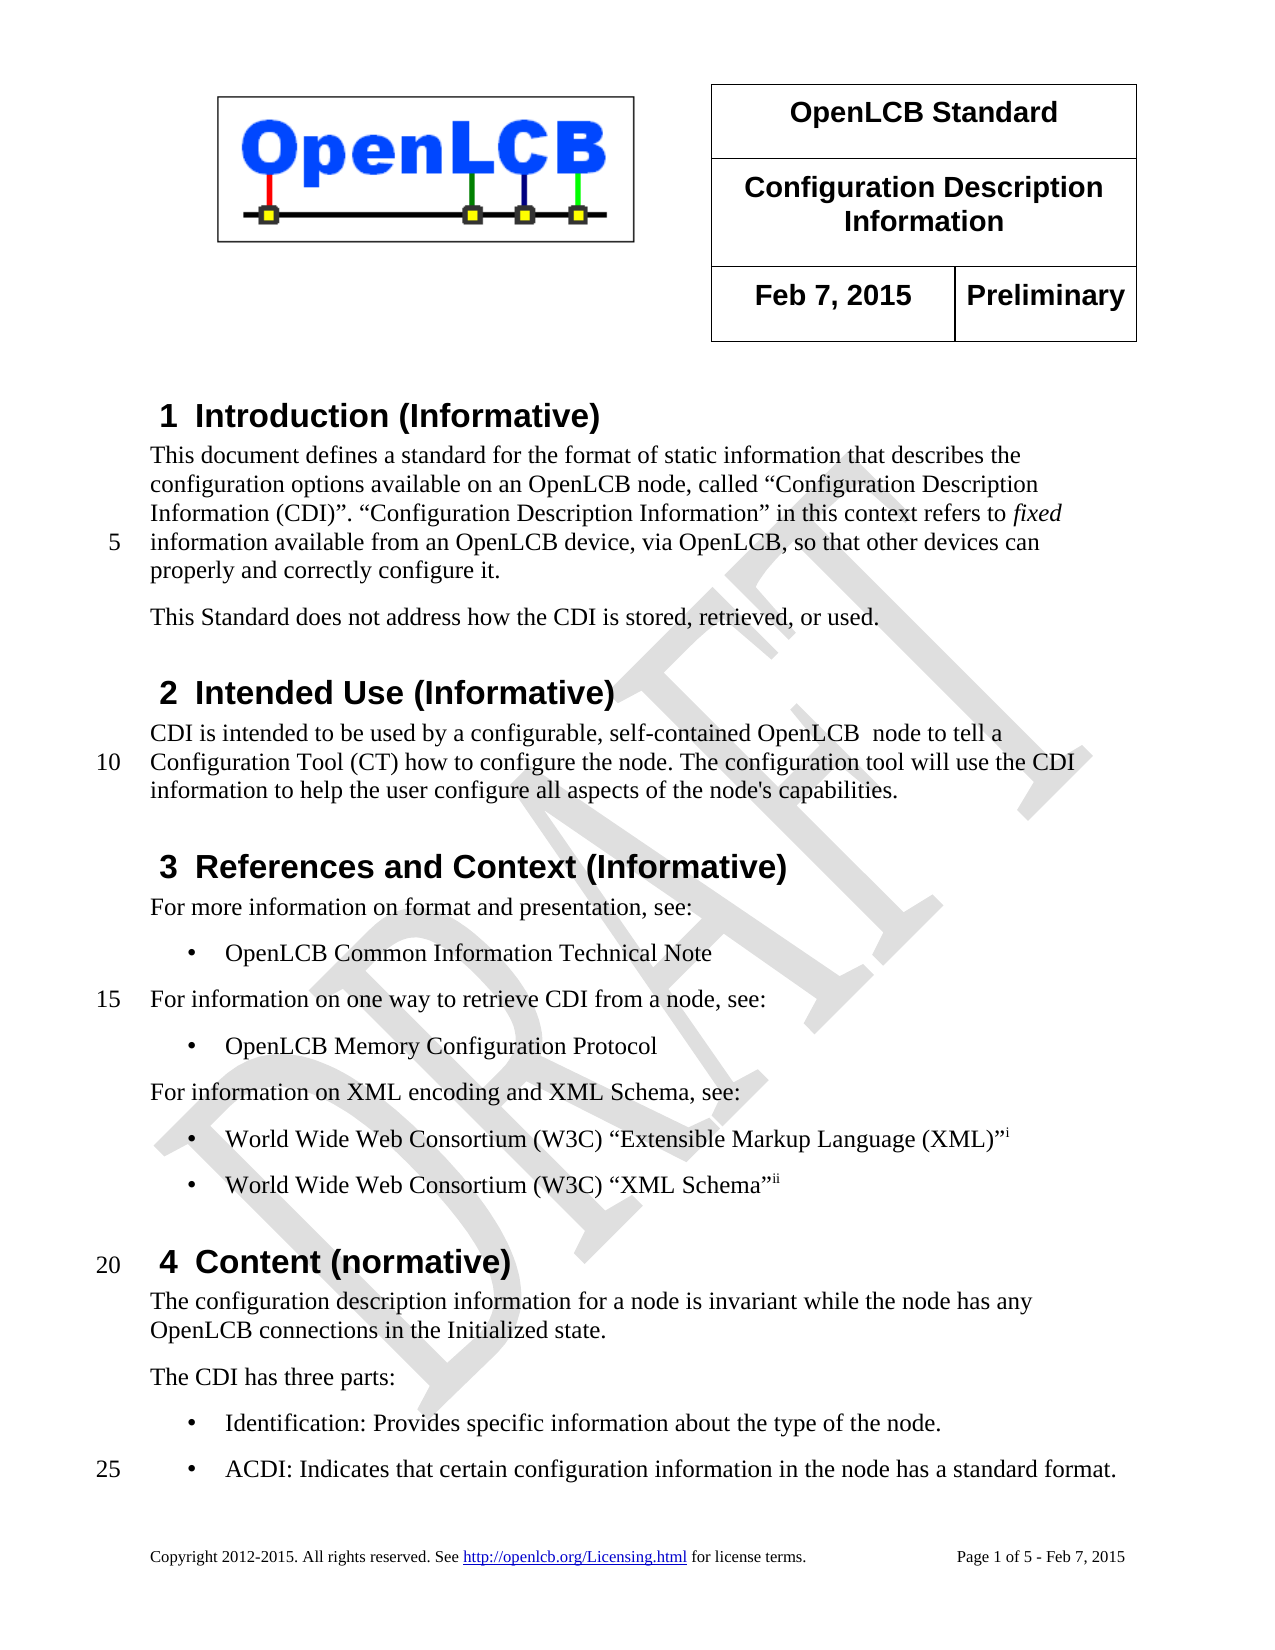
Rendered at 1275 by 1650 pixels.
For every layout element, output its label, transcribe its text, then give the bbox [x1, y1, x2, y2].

list World Wide Web Consortium (W3C) “Extensible Markup Language (XML)” [212, 1124, 396, 1153]
text For information on XML encoding and XML Schema, see: [587, 1077, 718, 1106]
list World Wide Web Consortium (W3C) “Extensible Markup Language (XML)” [697, 1124, 1125, 1153]
text For information on XML encoding and XML Schema, see: [503, 1082, 573, 1106]
list World Wide Web Consortium (W3C) “XML Schema” [566, 1170, 1125, 1199]
subtitle Introduction (Informative) [150, 396, 1125, 434]
subtitle [967, 673, 1125, 712]
list World Wide Web Consortium (W3C) “Extensible Markup Language (XML)” [520, 1124, 666, 1153]
text For information on one way to retrieve CDI from a node, see: [670, 984, 816, 1013]
text For more information on format and presentation, see: [602, 892, 701, 920]
text The configuration description information for a node is invariant while the node has any OpenLCB connections in the Initialized state. [506, 1286, 1125, 1344]
subtitle References and Context (Informative) [150, 847, 577, 885]
text For information on XML encoding and XML Schema, see: [353, 1077, 459, 1106]
list Identification: Provides specific information about the type of the node. [187, 1408, 1125, 1437]
list OpenLCB Common Information Technical Note [692, 938, 769, 967]
text The CDI has three parts: [150, 1362, 429, 1390]
text The configuration description information for a node is invariant while the node has any OpenLCB connections in the Initialized state. [372, 1286, 494, 1344]
text CDI is intended to be used by a configurable, self-contained OpenLCB node to tell a Configuration Tool (CT) how to configure the node. The configuration tool will use the CDI information to help the user configure all aspects of the node's capabilities. [150, 718, 753, 804]
list OpenLCB Memory Configuration Protocol [187, 1031, 413, 1060]
list OpenLCB Common Information Technical Note [481, 938, 633, 967]
subtitle Content (normative) [150, 1242, 322, 1280]
list World Wide Web Consortium (W3C) “Extensible Markup Language (XML)” [413, 1124, 506, 1153]
text This Standard does not address how the CDI is stored, retrieved, or used. [770, 602, 881, 631]
text For information on one way to retrieve CDI from a node, see: [837, 984, 1125, 1013]
list World Wide Web Consortium (W3C) “XML Schema” [256, 1170, 440, 1199]
text For more information on format and presentation, see: [885, 892, 1125, 920]
list World Wide Web Consortium (W3C) “XML Schema” [187, 1170, 241, 1199]
subtitle Intended Use (Informative) [150, 673, 661, 712]
list OpenLCB Common Information Technical Note [785, 938, 1125, 967]
subtitle References and Context (Informative) [571, 847, 651, 885]
picture [216, 95, 636, 244]
text For information on one way to retrieve CDI from a node, see: [380, 984, 506, 1013]
text For more information on format and presentation, see: [718, 892, 869, 920]
text The configuration description information for a node is invariant while the node has any OpenLCB connections in the Initialized state. [150, 1286, 386, 1344]
list OpenLCB Memory Configuration Protocol [541, 1031, 698, 1060]
text For more information on format and presentation, see: [150, 892, 601, 920]
text CDI is intended to be used by a configurable, self-contained OpenLCB node to tell a Configuration Tool (CT) how to configure the node. The configuration tool will use the CDI information to help the user configure all aspects of the node's capabilities. [1012, 718, 1125, 804]
text This Standard does not address how the CDI is stored, retrieved, or used. [896, 602, 1125, 631]
list OpenLCB Common Information Technical Note [634, 938, 681, 966]
subtitle References and Context (Informative) [840, 847, 1125, 885]
list OpenLCB Common Information Technical Note [187, 938, 360, 967]
list World Wide Web Consortium (W3C) “XML Schema” [458, 1170, 552, 1199]
list ACDI: Indicates that certain configuration information in the node has a standard format. [187, 1454, 1125, 1483]
text For information on one way to retrieve CDI from a node, see: [522, 984, 665, 1013]
text For information on XML encoding and XML Schema, see: [150, 1077, 221, 1106]
subtitle References and Context (Informative) [651, 847, 834, 885]
text CDI is intended to be used by a configurable, self-contained OpenLCB node to tell a Configuration Tool (CT) how to configure the node. The configuration tool will use the CDI information to help the user configure all aspects of the node's capabilities. [800, 718, 1033, 804]
text For information on one way to retrieve CDI from a node, see: [150, 984, 366, 1013]
list OpenLCB Common Information Technical Note [371, 938, 466, 967]
text This document defines a standard for the format of static information that describes the configuration options available on an OpenLCB node, called “Configuration Description Information (CDI)”. “Configuration Description Information” in this context refers to fixed information available from an OpenLCB device, via OpenLCB, so that other devices can properly and correctly configure it. [150, 440, 1125, 584]
subtitle Content (normative) [328, 1242, 491, 1280]
text For information on XML encoding and XML Schema, see: [232, 1087, 335, 1106]
text [461, 1362, 1125, 1390]
subtitle [666, 673, 962, 712]
text CDI is intended to be used by a configurable, self-contained OpenLCB node to tell a Configuration Tool (CT) how to configure the node. The configuration tool will use the CDI information to help the user configure all aspects of the node's capabilities. [711, 718, 819, 786]
subtitle Content (normative) [508, 1242, 1125, 1280]
text This Standard does not address how the CDI is stored, retrieved, or used. [150, 602, 696, 631]
text For information on XML encoding and XML Schema, see: [744, 1077, 1125, 1106]
list OpenLCB Memory Configuration Protocol [427, 1031, 515, 1060]
list OpenLCB Memory Configuration Protocol [699, 1031, 1125, 1060]
